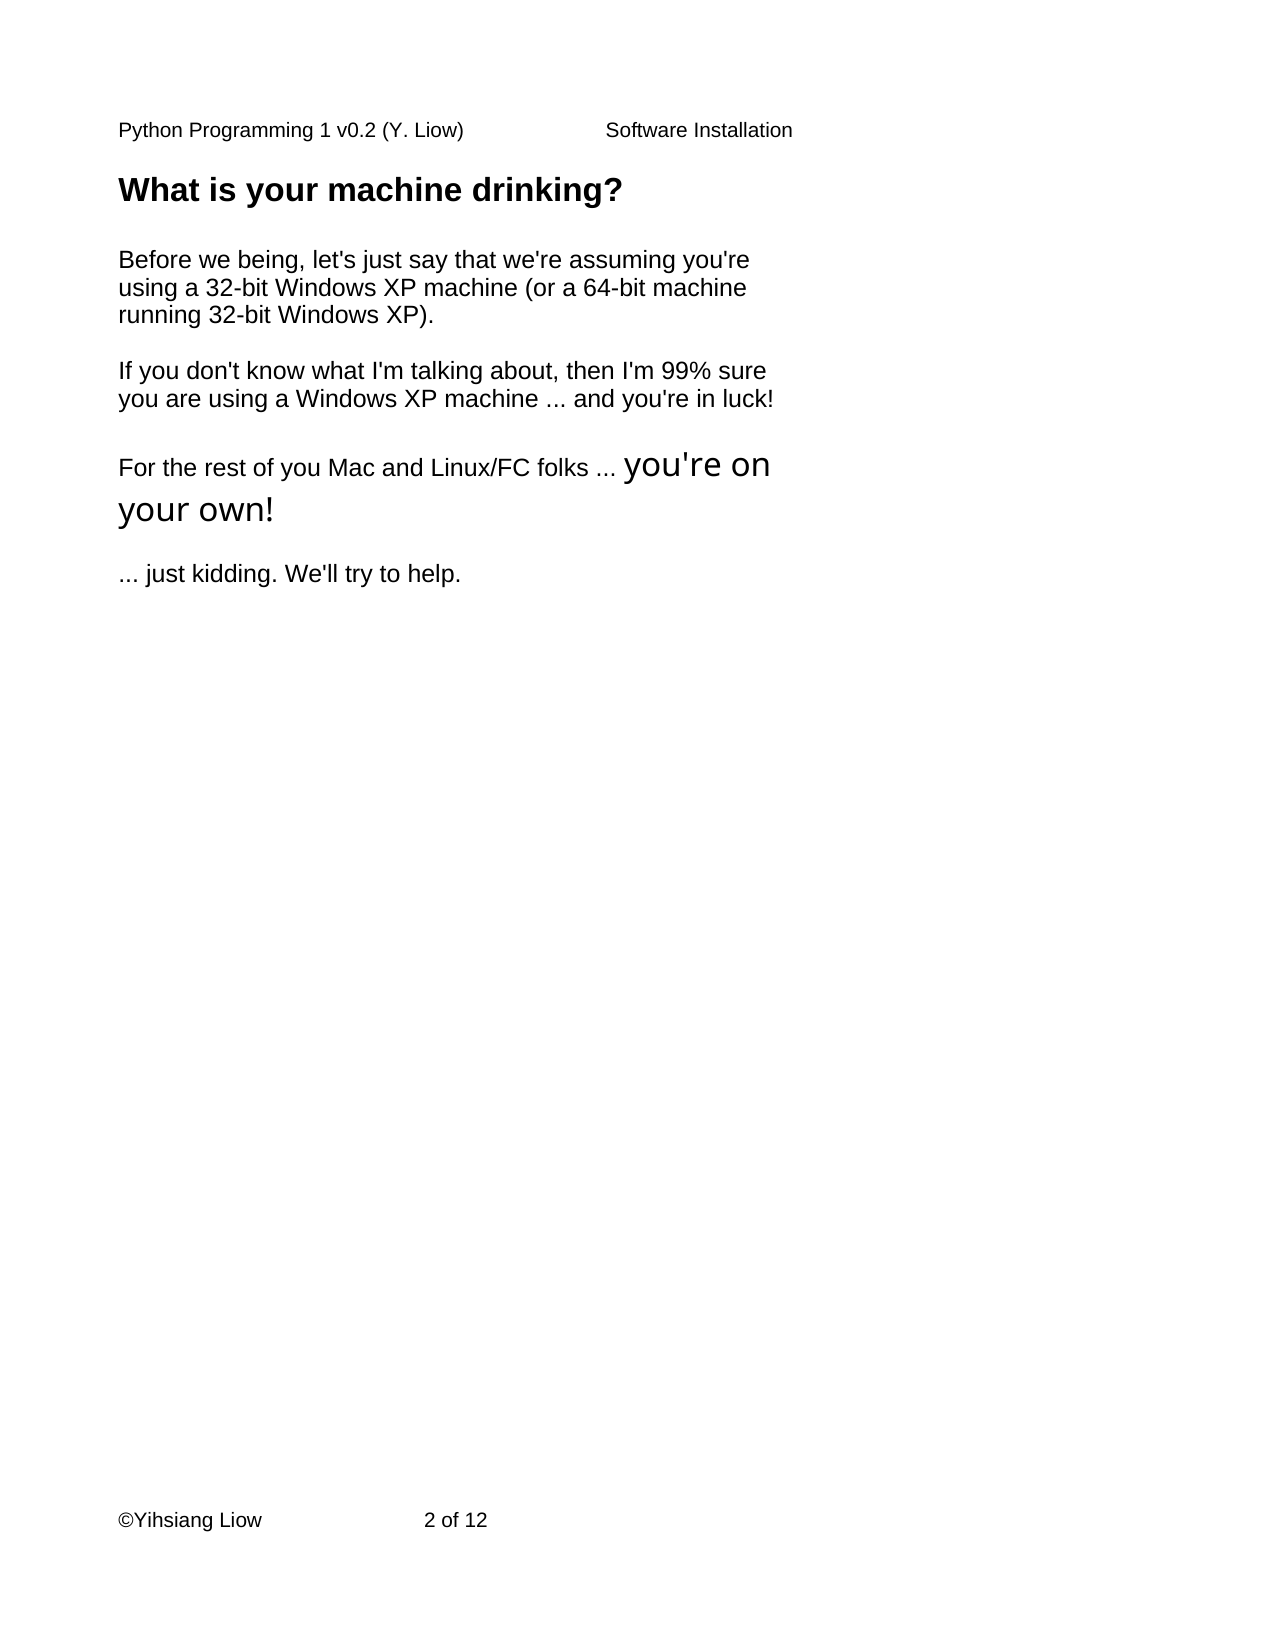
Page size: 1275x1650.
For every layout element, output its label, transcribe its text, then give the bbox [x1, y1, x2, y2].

text Before we being, let's just say that we're assuming you're using a 32-bit Windows XP machine (or a 64-bit machine running 32-bit Windows XP). [118, 245, 793, 329]
text ... just kidding. We'll try to help. [118, 559, 793, 587]
text What is your machine drinking? [118, 171, 793, 208]
text For the rest of you Mac and Linux/FC folks ... you're on your own! [118, 441, 793, 532]
text If you don't know what I'm talking about, then I'm 99% sure you are using a Windows XP machine ... and you're in luck! [118, 357, 793, 413]
